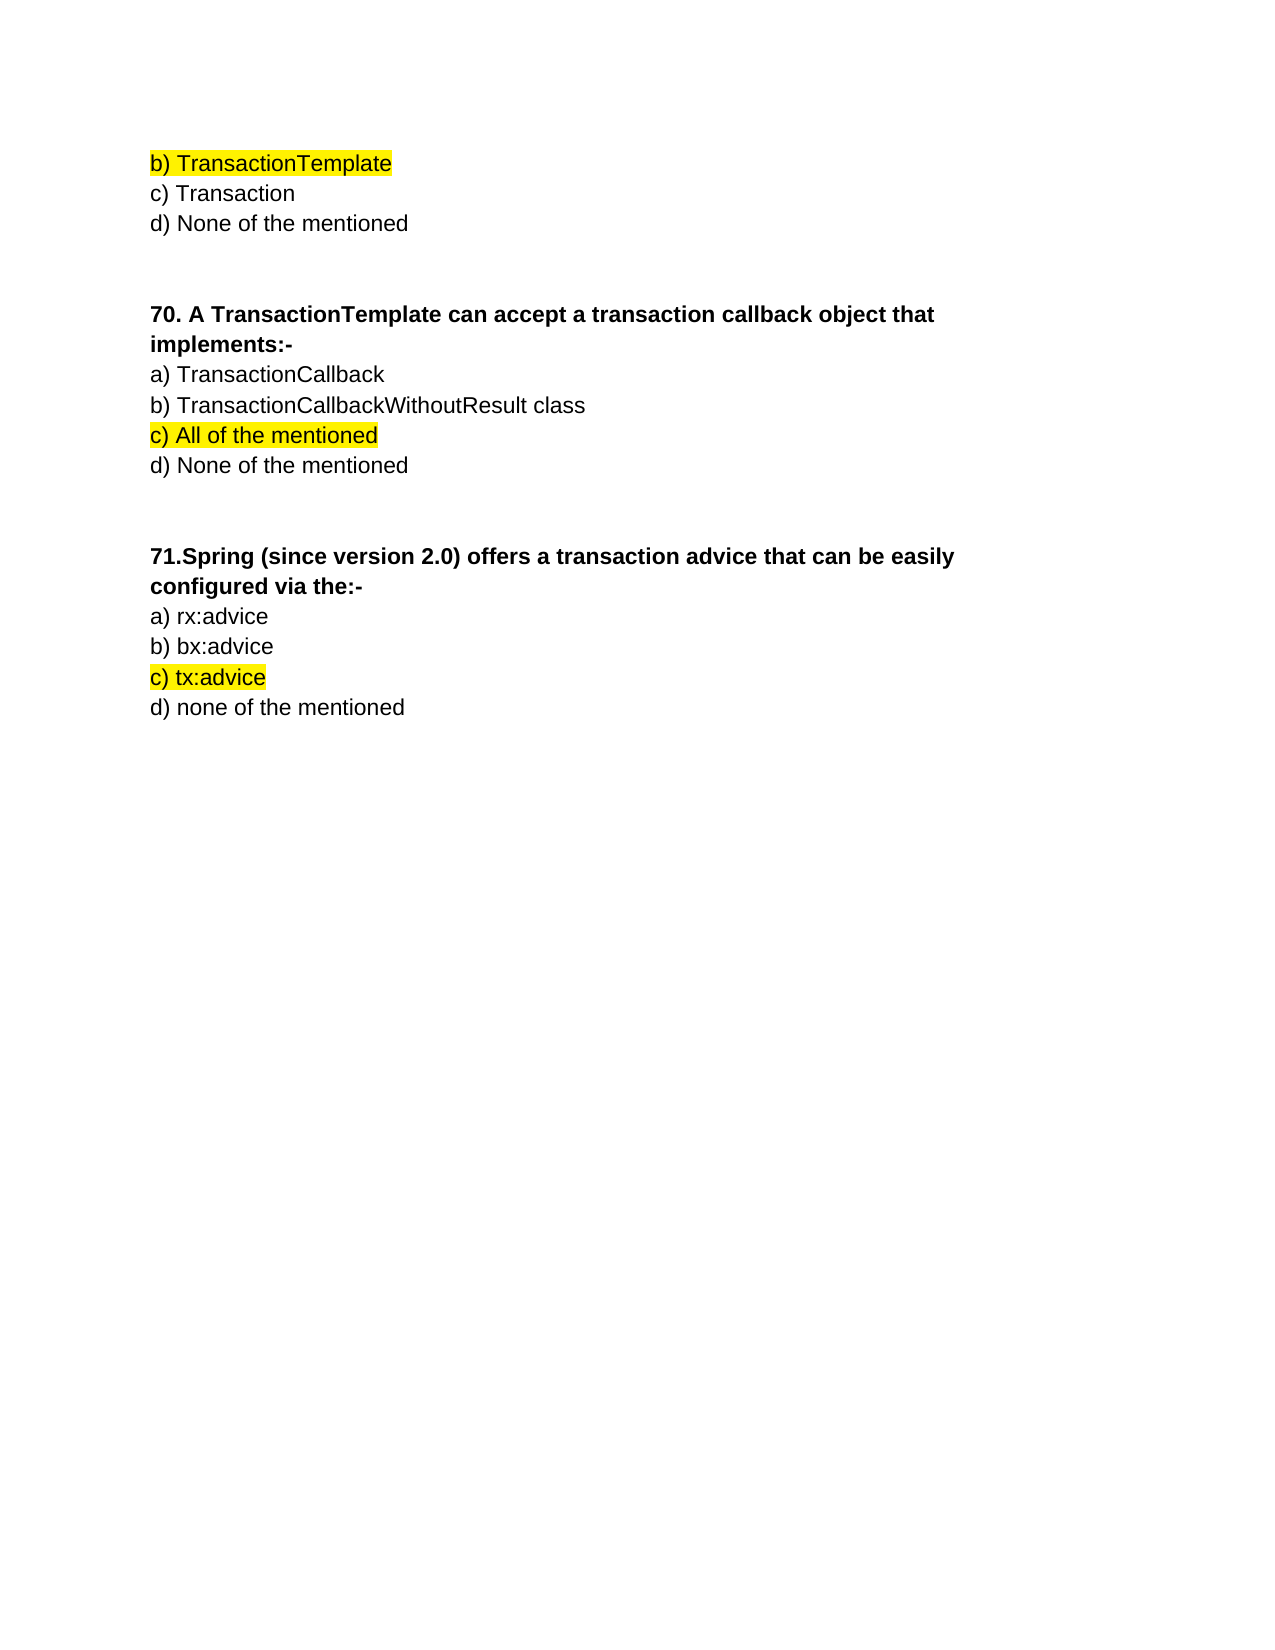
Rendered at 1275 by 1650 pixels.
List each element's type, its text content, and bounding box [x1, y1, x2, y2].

text a) rx:advice [150, 603, 1125, 629]
text c) tx:advice [150, 663, 1125, 690]
text configured via the:- [150, 573, 1125, 599]
text b) bx:advice [150, 633, 1125, 660]
text b) TransactionCallbackWithoutResult class [150, 392, 1125, 418]
text implements:- [150, 331, 1125, 358]
text c) Transaction [150, 180, 1125, 207]
text a) TransactionCallback [150, 361, 1125, 388]
text d) None of the mentioned [150, 452, 1125, 478]
text d) none of the mentioned [150, 694, 1125, 720]
text 71.Spring (since version 2.0) offers a transaction advice that can be easily [150, 543, 1125, 569]
text b) TransactionTemplate [150, 150, 1125, 176]
text 70. A TransactionTemplate can accept a transaction callback object that [150, 301, 1125, 327]
text c) All of the mentioned [150, 422, 1125, 448]
text d) None of the mentioned [150, 210, 1125, 237]
